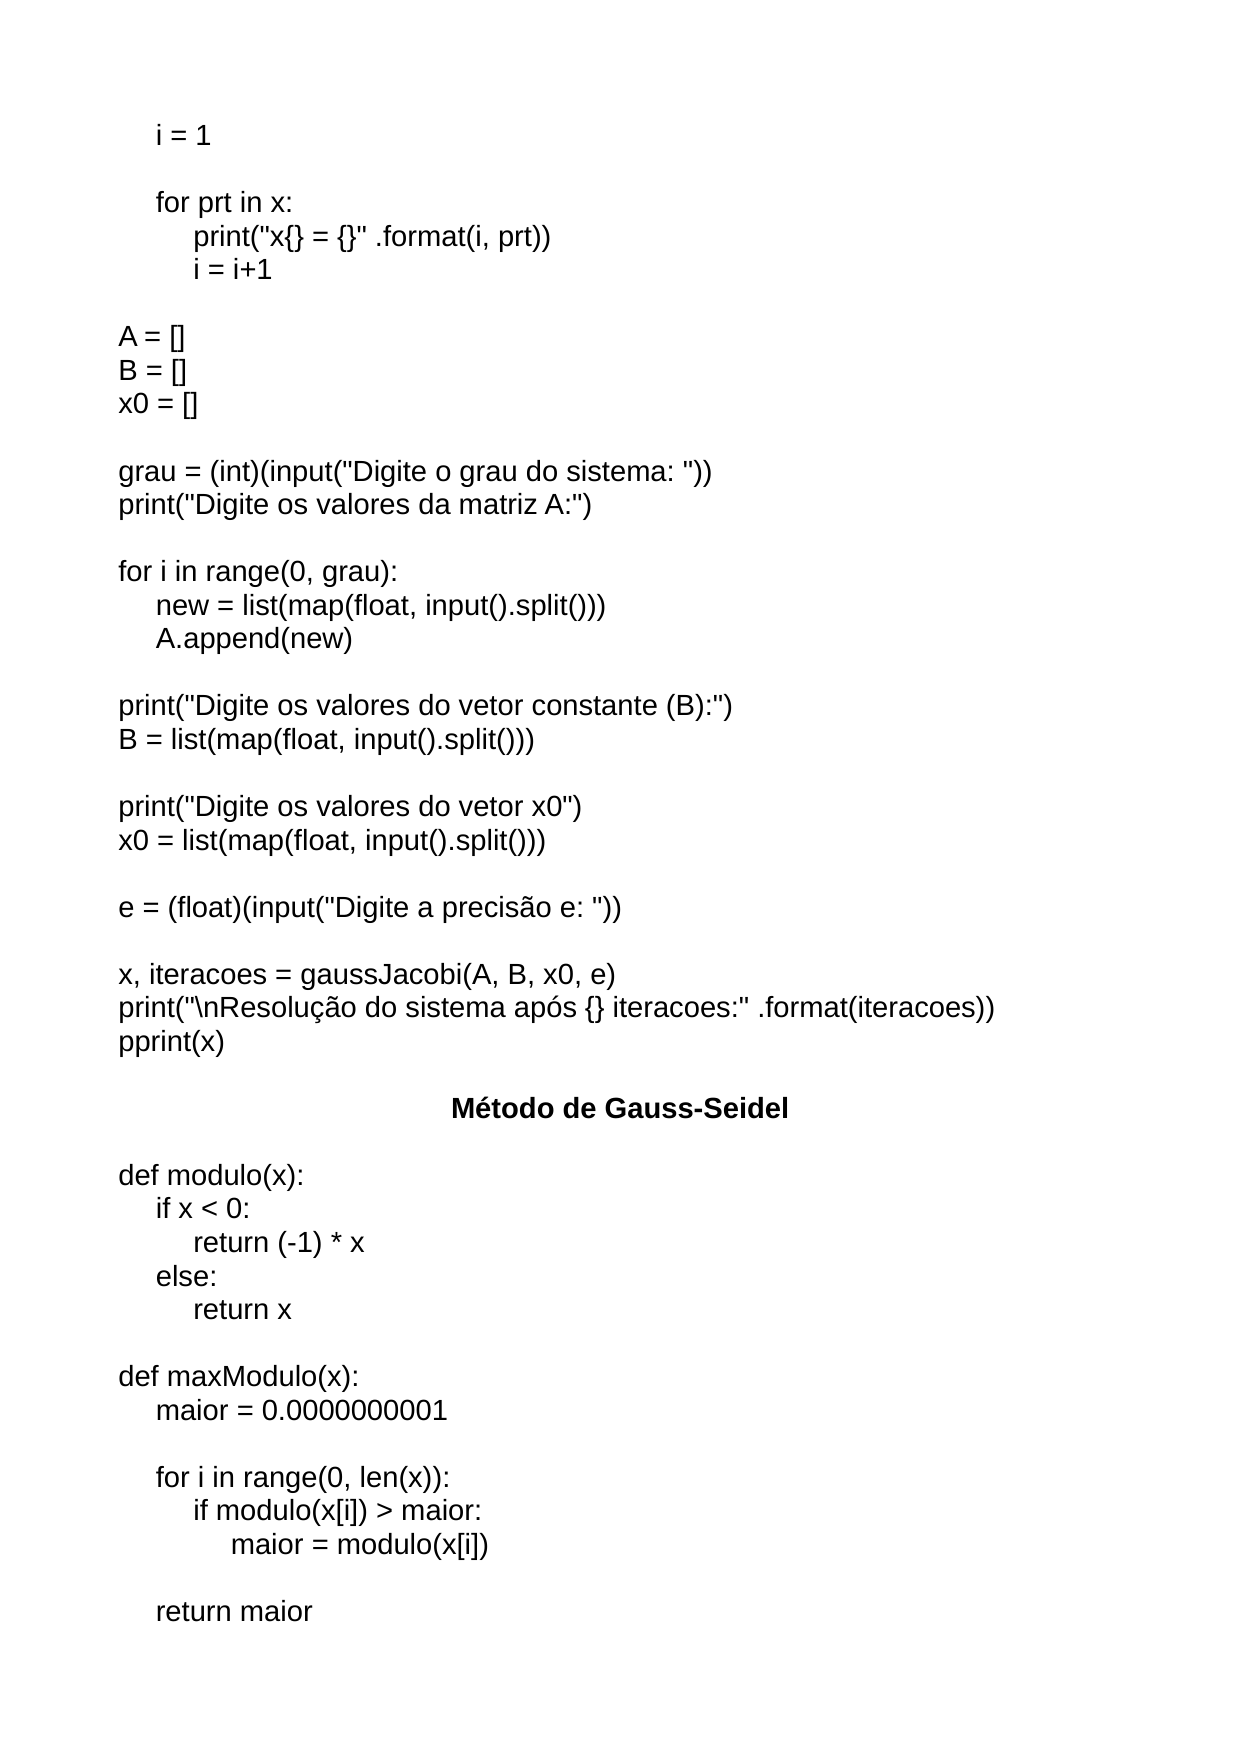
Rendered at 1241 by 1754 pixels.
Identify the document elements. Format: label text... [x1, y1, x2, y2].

text print("Digite os valores do vetor x0") [118, 789, 1122, 822]
text return x [118, 1292, 1122, 1326]
text return (-1) * x [118, 1225, 1122, 1258]
text e = (float)(input("Digite a precisão e: ")) [118, 889, 1122, 923]
text print("\nResolução do sistema após {} iteracoes:" .format(iteracoes)) [118, 990, 1122, 1024]
text x, iteracoes = gaussJacobi(A, B, x0, e) [118, 957, 1122, 990]
text A.append(new) [118, 621, 1122, 655]
text print("Digite os valores da matriz A:") [118, 487, 1122, 521]
text Método de Gauss-Seidel [118, 1091, 1122, 1124]
text new = list(map(float, input().split())) [118, 588, 1122, 621]
text for prt in x: [118, 185, 1122, 219]
text maior = modulo(x[i]) [118, 1527, 1122, 1560]
text if modulo(x[i]) > maior: [118, 1493, 1122, 1527]
text x0 = list(map(float, input().split())) [118, 822, 1122, 856]
text else: [118, 1258, 1122, 1292]
text for i in range(0, grau): [118, 554, 1122, 588]
text print("x{} = {}" .format(i, prt)) [118, 219, 1122, 252]
text return maior [118, 1594, 1122, 1627]
text A = [] [118, 319, 1122, 353]
text grau = (int)(input("Digite o grau do sistema: ")) [118, 453, 1122, 487]
text for i in range(0, len(x)): [118, 1460, 1122, 1493]
text def modulo(x): [118, 1158, 1122, 1191]
text B = list(map(float, input().split())) [118, 722, 1122, 755]
text i = i+1 [118, 252, 1122, 286]
text i = 1 [118, 118, 1122, 152]
text pprint(x) [118, 1024, 1122, 1057]
text B = [] [118, 353, 1122, 386]
text print("Digite os valores do vetor constante (B):") [118, 688, 1122, 722]
text x0 = [] [118, 386, 1122, 420]
text maior = 0.0000000001 [118, 1393, 1122, 1426]
text if x < 0: [118, 1191, 1122, 1225]
text def maxModulo(x): [118, 1359, 1122, 1393]
